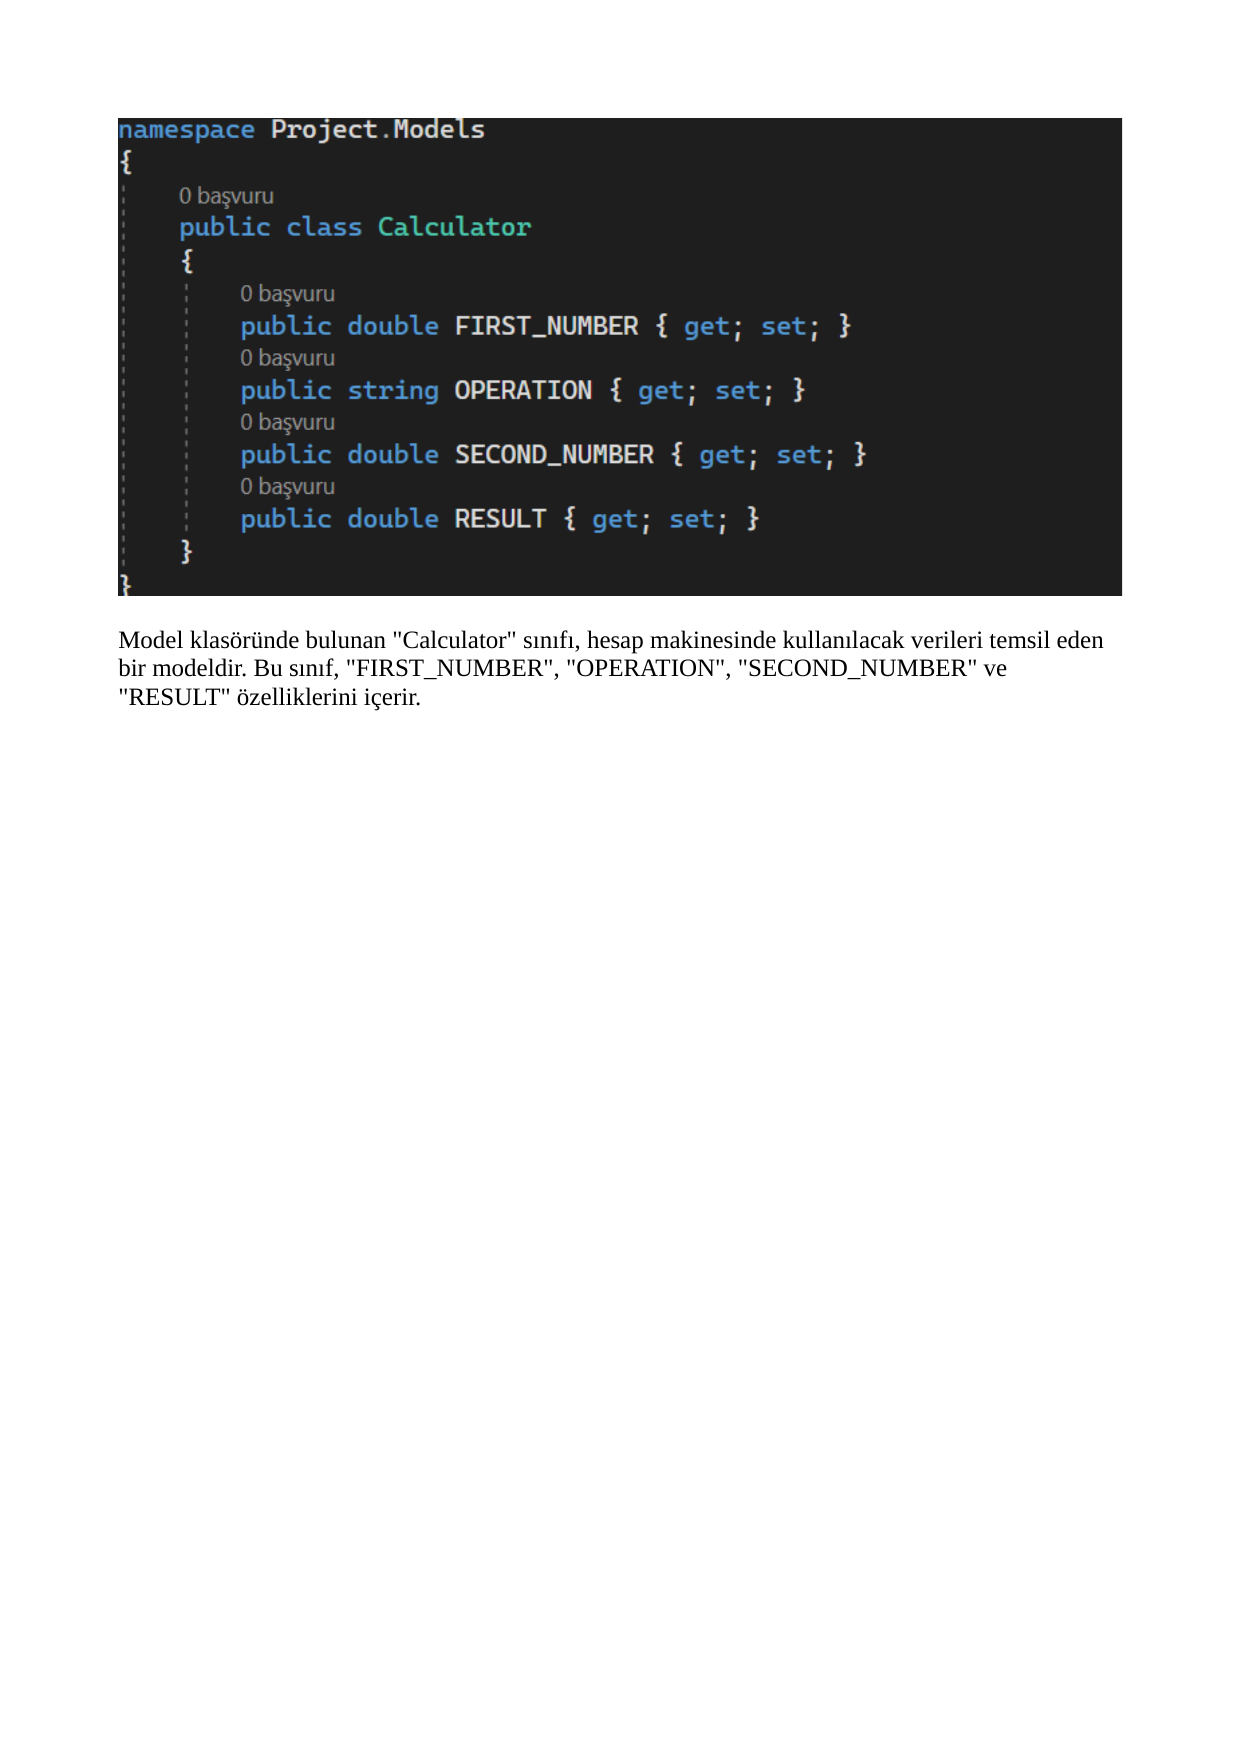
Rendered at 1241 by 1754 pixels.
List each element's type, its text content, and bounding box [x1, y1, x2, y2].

picture [118, 118, 1123, 596]
text Model klasöründe bulunan "Calculator" sınıfı, hesap makinesinde kullanılacak verileri temsil eden bir modeldir. Bu sınıf, "FIRST_NUMBER", "OPERATION", "SECOND_NUMBER" ve "RESULT" özelliklerini içerir. [118, 625, 1122, 711]
